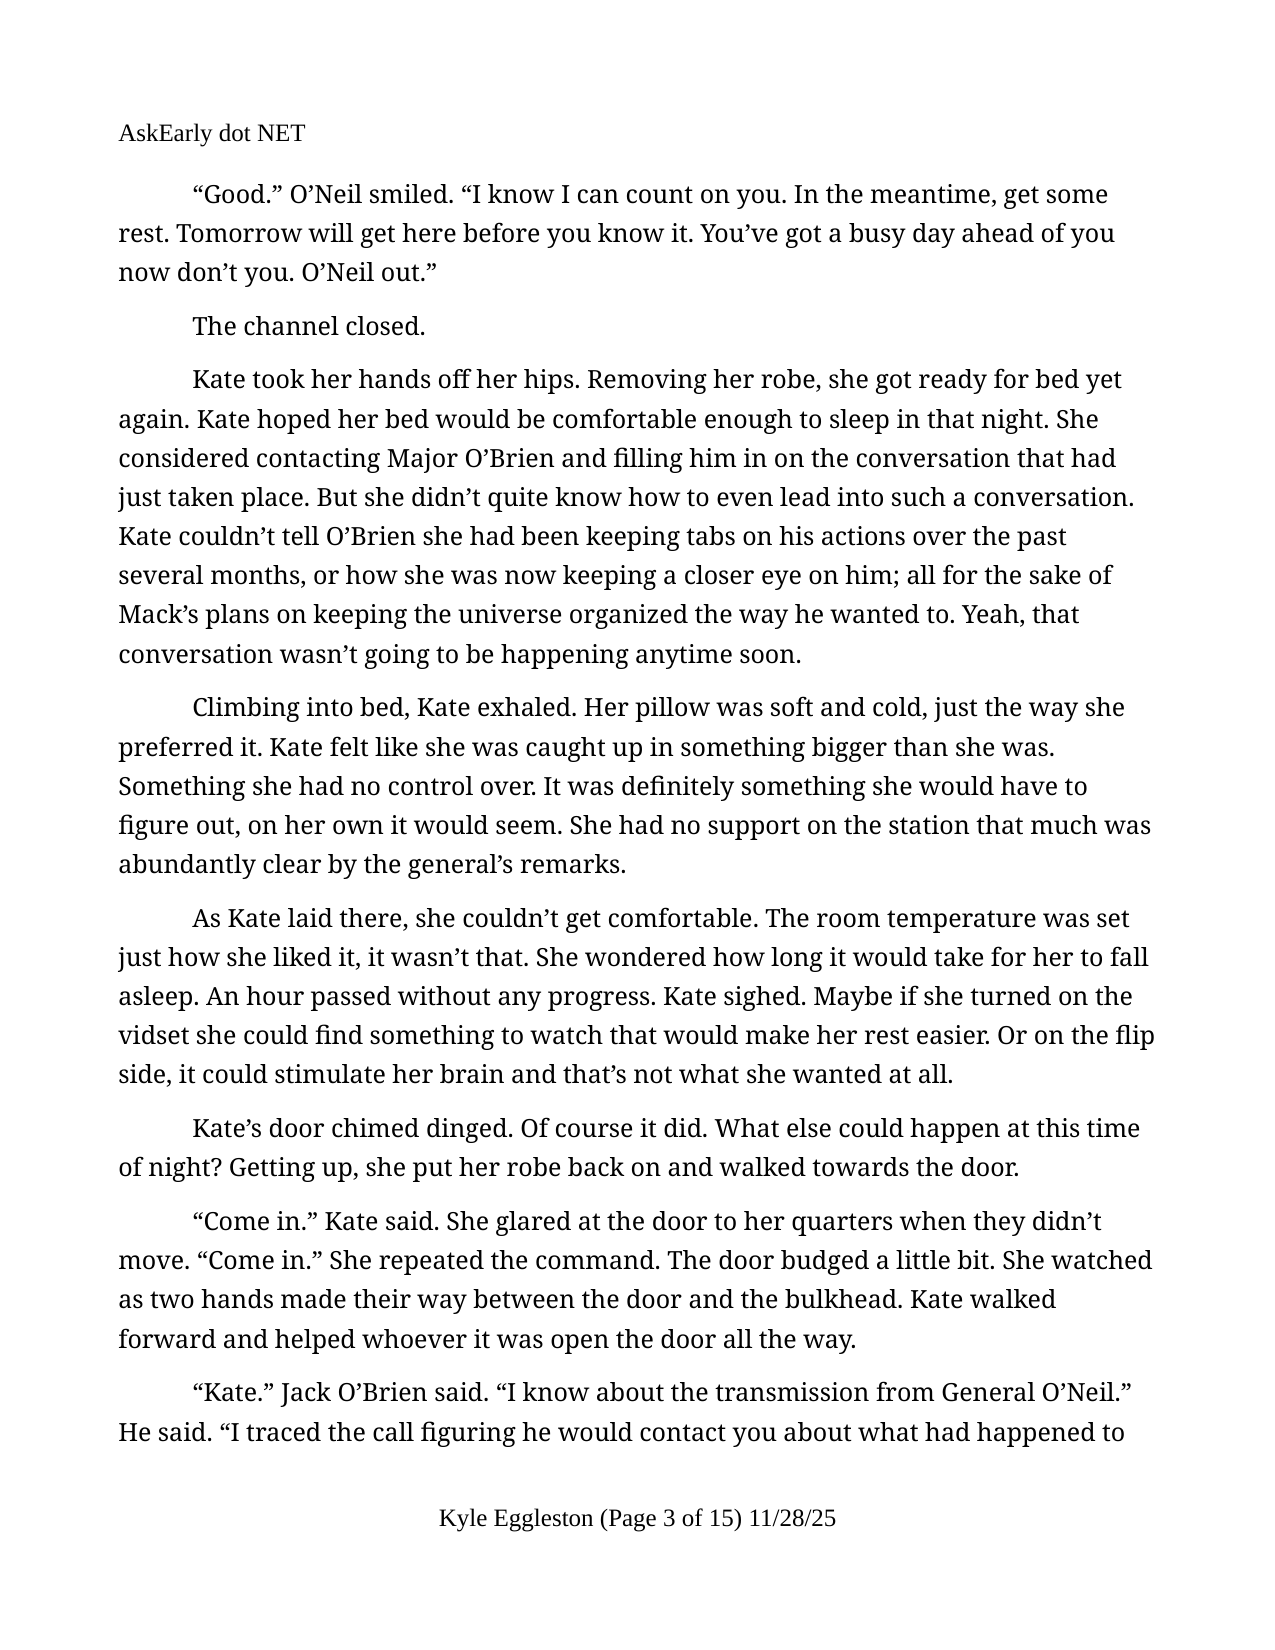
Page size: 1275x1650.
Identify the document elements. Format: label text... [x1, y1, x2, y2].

text As Kate laid there, she couldn’t get comfortable. The room temperature was set just how she liked it, it wasn’t that. She wondered how long it would take for her to fall asleep. An hour passed without any progress. Kate sighed. Maybe if she turned on the vidset she could find something to watch that would make her rest easier. Or on the flip side, it could stimulate her brain and that’s not what she wanted at all. [118, 901, 1157, 1091]
text The channel closed. [118, 308, 1157, 342]
text “Come in.” Kate said. She glared at the door to her quarters when they didn’t move. “Come in.” She repeated the command. The door budged a little bit. She watched as two hands made their way between the door and the bulkhead. Kate walked forward and helped whoever it was open the door all the way. [118, 1204, 1157, 1355]
text Climbing into bed, Kate exhaled. Her pillow was soft and cold, just the way she preferred it. Kate felt like she was caught up in something bigger than she was. Something she had no control over. It was definitely something she would have to figure out, on her own it would seem. She had no support on the station that much was abundantly clear by the general’s remarks. [118, 690, 1157, 881]
text Kate took her hands off her hips. Removing her robe, she got ready for bed yet again. Kate hoped her bed would be comfortable enough to sleep in that night. She considered contacting Major O’Brien and filling him in on the conversation that had just taken place. But she didn’t quite know how to even lead into such a conversation. Kate couldn’t tell O’Brien she had been keeping tabs on his actions over the past several months, or how she was now keeping a closer eye on him; all for the sake of Mack’s plans on keeping the universe organized the way he wanted to. Yeah, that conversation wasn’t going to be happening anytime soon. [118, 362, 1157, 670]
text “Good.” O’Neil smiled. “I know I can count on you. In the meantime, get some rest. Tomorrow will get here before you know it. You’ve got a busy day ahead of you now don’t you. O’Neil out.” [118, 176, 1157, 289]
text “Kate.” Jack O’Brien said. “I know about the transmission from General O’Neil.” He said. “I traced the call figuring he would contact you about what had happened to [118, 1375, 1157, 1448]
text Kate’s door chimed dinged. Of course it did. What else could happen at this time of night? Getting up, she put her robe back on and walked towards the door. [118, 1111, 1157, 1184]
